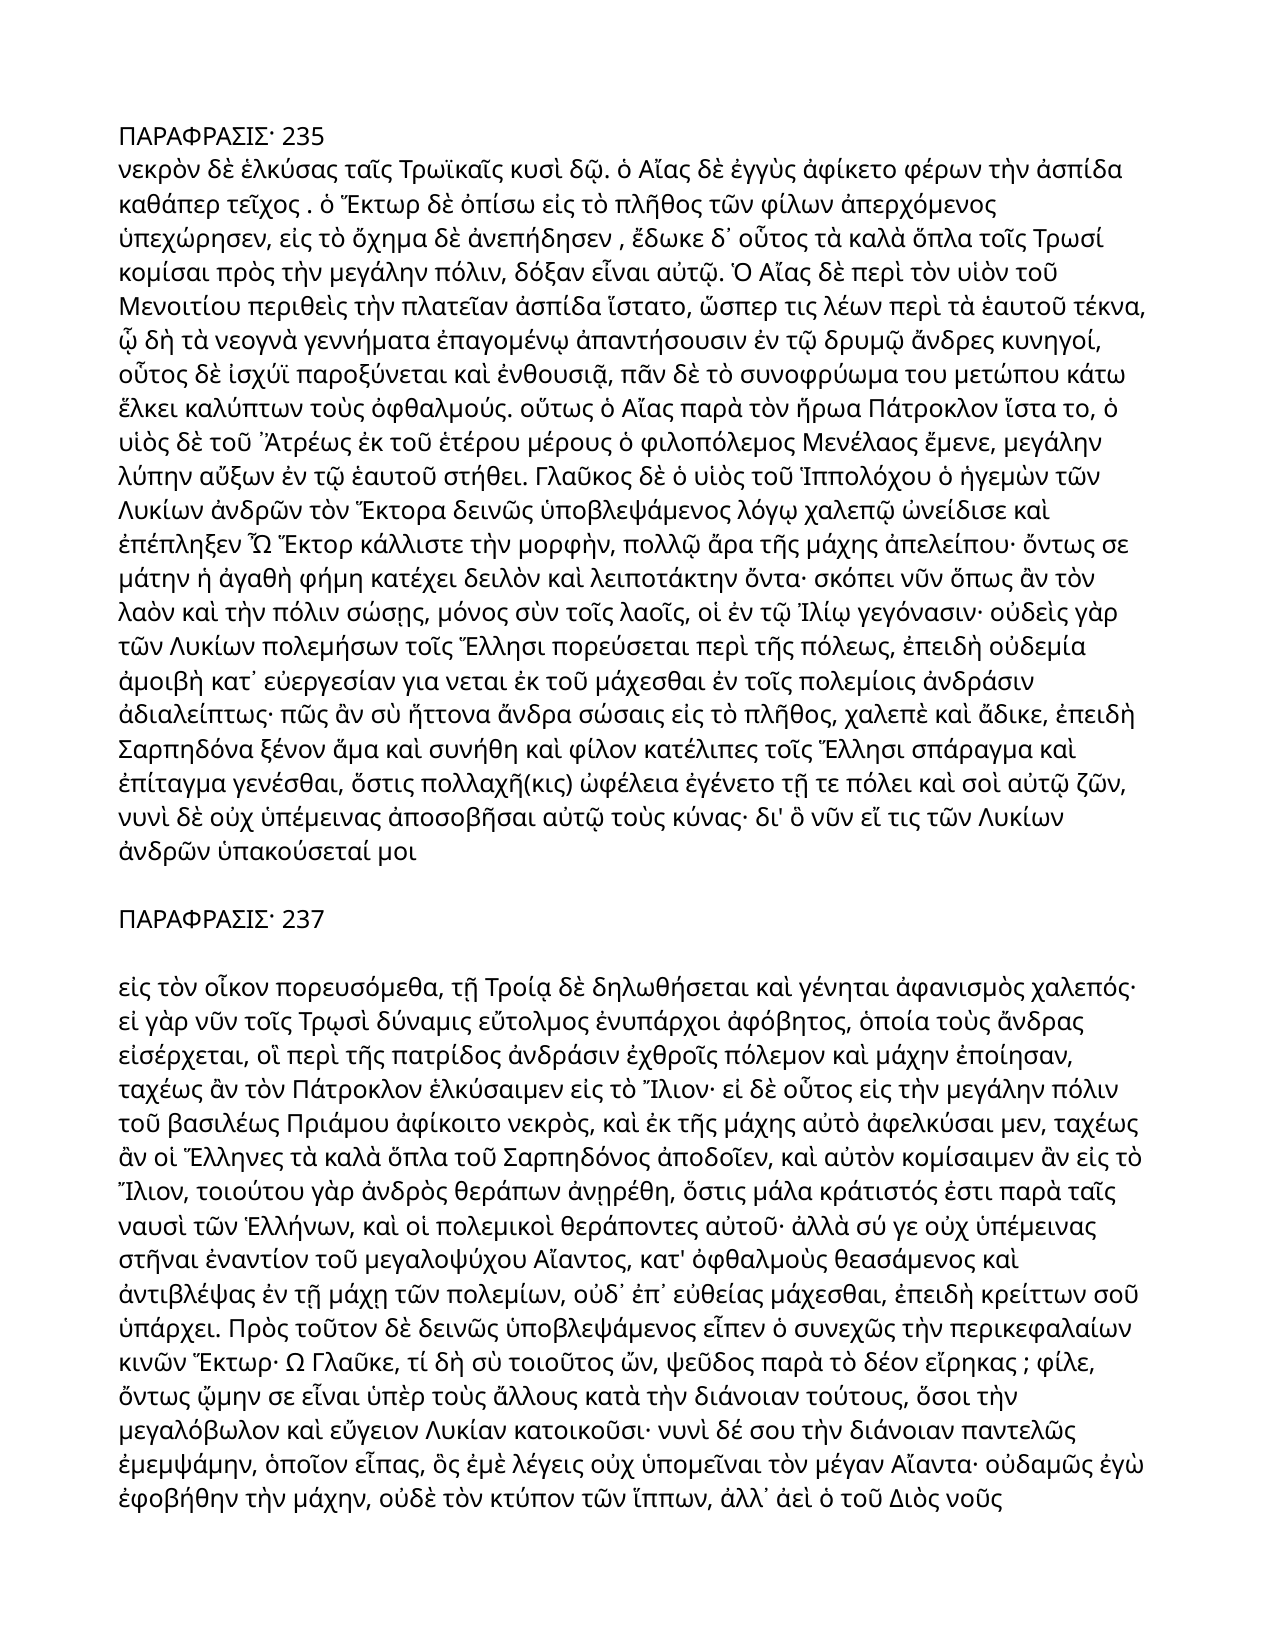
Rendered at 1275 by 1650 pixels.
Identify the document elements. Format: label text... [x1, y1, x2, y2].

text εἰς τὸν οἶκον πορευσόμεθα, τῇ Τροίᾳ δὲ δηλωθήσεται καὶ γένηται ἀφανισμὸς χαλεπός· εἰ γὰρ νῦν τοῖς Τρῳσὶ δύναμις εὔτολμος ἐνυπάρχοι ἀφόβητος, ὁποία τοὺς ἄνδρας εἰσέρχεται, οἳ περὶ τῆς πατρίδος ἀνδράσιν ἐχθροῖς πόλεμον καὶ μάχην ἐποίησαν, ταχέως ἂν τὸν Πάτροκλον ἑλκύσαιμεν εἰς τὸ Ἴλιον· εἰ δὲ οὗτος εἰς τὴν μεγάλην πόλιν τοῦ βασιλέως Πριάμου ἀφίκοιτο νεκρὸς, καὶ ἐκ τῆς μάχης αὐτὸ ἀφελκύσαι μεν, ταχέως ἂν οἱ Ἕλληνες τὰ καλὰ ὅπλα τοῦ Σαρπηδόνος ἀποδοῖεν, καὶ αὐτὸν κομίσαιμεν ἂν εἰς τὸ Ἴλιον, τοιούτου γὰρ ἀνδρὸς θεράπων ἀνῃρέθη, ὅστις μάλα κράτιστός ἐστι παρὰ ταῖς ναυσὶ τῶν Ἑλλήνων, καὶ οἱ πολεμικοὶ θεράποντες αὐτοῦ· ἀλλὰ σύ γε οὐχ ὑπέμεινας στῆναι ἐναντίον τοῦ μεγαλοψύχου Αἴαντος, κατ' ὀφθαλμοὺς θεασάμενος καὶ ἀντιβλέψας ἐν τῇ μάχῃ τῶν πολεμίων, οὐδ᾽ ἐπ᾿ εὐθείας μάχεσθαι, ἐπειδὴ κρείττων σοῦ ὑπάρχει. Πρὸς τοῦτον δὲ δεινῶς ὑποβλεψάμενος εἶπεν ὁ συνεχῶς τὴν περικεφαλαίων κινῶν Ἕκτωρ· Ω Γλαῦκε, τί δὴ σὺ τοιοῦτος ὤν, ψεῦδος παρὰ τὸ δέον εἴρηκας ; φίλε, ὄντως ᾤμην σε εἶναι ὑπὲρ τοὺς ἄλλους κατὰ τὴν διάνοιαν τούτους, ὅσοι τὴν μεγαλόβωλον καὶ εὔγειον Λυκίαν κατοικοῦσι· νυνὶ δέ σου τὴν διάνοιαν παντελῶς ἐμεμψάμην, ὁποῖον εἶπας, ὃς ἐμὲ λέγεις οὐχ ὑπομεῖναι τὸν μέγαν Αἴαντα· οὐδαμῶς ἐγὼ ἐφοβήθην τὴν μάχην, οὐδὲ τὸν κτύπον τῶν ἵππων, ἀλλ᾽ ἀεὶ ὁ τοῦ Διὸς νοῦς [118, 970, 1157, 1515]
text ΠΑΡΑΦΡΑΣΙΣ· 237 [118, 902, 1157, 936]
text ΠΑΡΑΦΡΑΣΙΣ· 235 [118, 118, 1157, 152]
text νεκρὸν δὲ ἑλκύσας ταῖς Τρωϊκαῖς κυσὶ δῷ. ὁ Αἴας δὲ ἐγγὺς ἀφίκετο φέρων τὴν ἀσπίδα καθάπερ τεῖχος . ὁ Ἕκτωρ δὲ ὀπίσω εἰς τὸ πλῆθος τῶν φίλων ἀπερχόμενος ὑπεχώρησεν, εἰς τὸ ὄχημα δὲ ἀνεπήδησεν , ἔδωκε δ᾽ οὗτος τὰ καλὰ ὅπλα τοῖς Τρωσί κομίσαι πρὸς τὴν μεγάλην πόλιν, δόξαν εἶναι αὐτῷ. Ὁ Αἴας δὲ περὶ τὸν υἱὸν τοῦ Μενοιτίου περιθεὶς τὴν πλατεῖαν ἀσπίδα ἵστατο, ὥσπερ τις λέων περὶ τὰ ἑαυτοῦ τέκνα, ᾧ δὴ τὰ νεογνὰ γεννήματα ἐπαγομένῳ ἀπαντήσουσιν ἐν τῷ δρυμῷ ἄνδρες κυνηγοί, οὗτος δὲ ἰσχύϊ παροξύνεται καὶ ἐνθουσιᾷ, πᾶν δὲ τὸ συνοφρύωμα του μετώπου κάτω ἕλκει καλύπτων τοὺς ὀφθαλμούς. οὕτως ὁ Αἴας παρὰ τὸν ἥρωα Πάτροκλον ἵστα το, ὁ υἱὸς δὲ τοῦ ᾿Ἀτρέως ἐκ τοῦ ἑτέρου μέρους ὁ φιλοπόλεμος Μενέλαος ἔμενε, μεγάλην λύπην αὔξων ἐν τῷ ἑαυτοῦ στήθει. Γλαῦκος δὲ ὁ υἱὸς τοῦ Ἱππολόχου ὁ ἡγεμὼν τῶν Λυκίων ἀνδρῶν τὸν Ἕκτορα δεινῶς ὑποβλεψάμενος λόγῳ χαλεπῷ ὠνείδισε καὶ ἐπέπληξεν Ὦ Ἕκτορ κάλλιστε τὴν μορφὴν, πολλῷ ἄρα τῆς μάχης ἀπελείπου· ὄντως σε μάτην ἡ ἀγαθὴ φήμη κατέχει δειλὸν καὶ λειποτάκτην ὄντα· σκόπει νῦν ὅπως ἂν τὸν λαὸν καὶ τὴν πόλιν σώσῃς, μόνος σὺν τοῖς λαοῖς, οἱ ἐν τῷ Ἰλίῳ γεγόνασιν· οὐδεὶς γὰρ τῶν Λυκίων πολεμήσων τοῖς Ἕλλησι πορεύσεται περὶ τῆς πόλεως, ἐπειδὴ οὐδεμία ἀμοιβὴ κατ᾿ εὐεργεσίαν για νεται ἐκ τοῦ μάχεσθαι ἐν τοῖς πολεμίοις ἀνδράσιν ἀδιαλείπτως· πῶς ἂν σὺ ἥττονα ἄνδρα σώσαις εἰς τὸ πλῆθος, χαλεπὲ καὶ ἄδικε, ἐπειδὴ Σαρπηδόνα ξένον ἅμα καὶ συνήθη καὶ φίλον κατέλιπες τοῖς Ἕλλησι σπάραγμα καὶ ἐπίταγμα γενέσθαι, ὅστις πολλαχῆ(κις) ὠφέλεια ἐγένετο τῇ τε πόλει καὶ σοὶ αὐτῷ ζῶν, νυνὶ δὲ οὐχ ὑπέμεινας ἀποσοβῆσαι αὐτῷ τοὺς κύνας· δι' ὃ νῦν εἴ τις τῶν Λυκίων ἀνδρῶν ὑπακούσεταί μοι [118, 152, 1157, 867]
